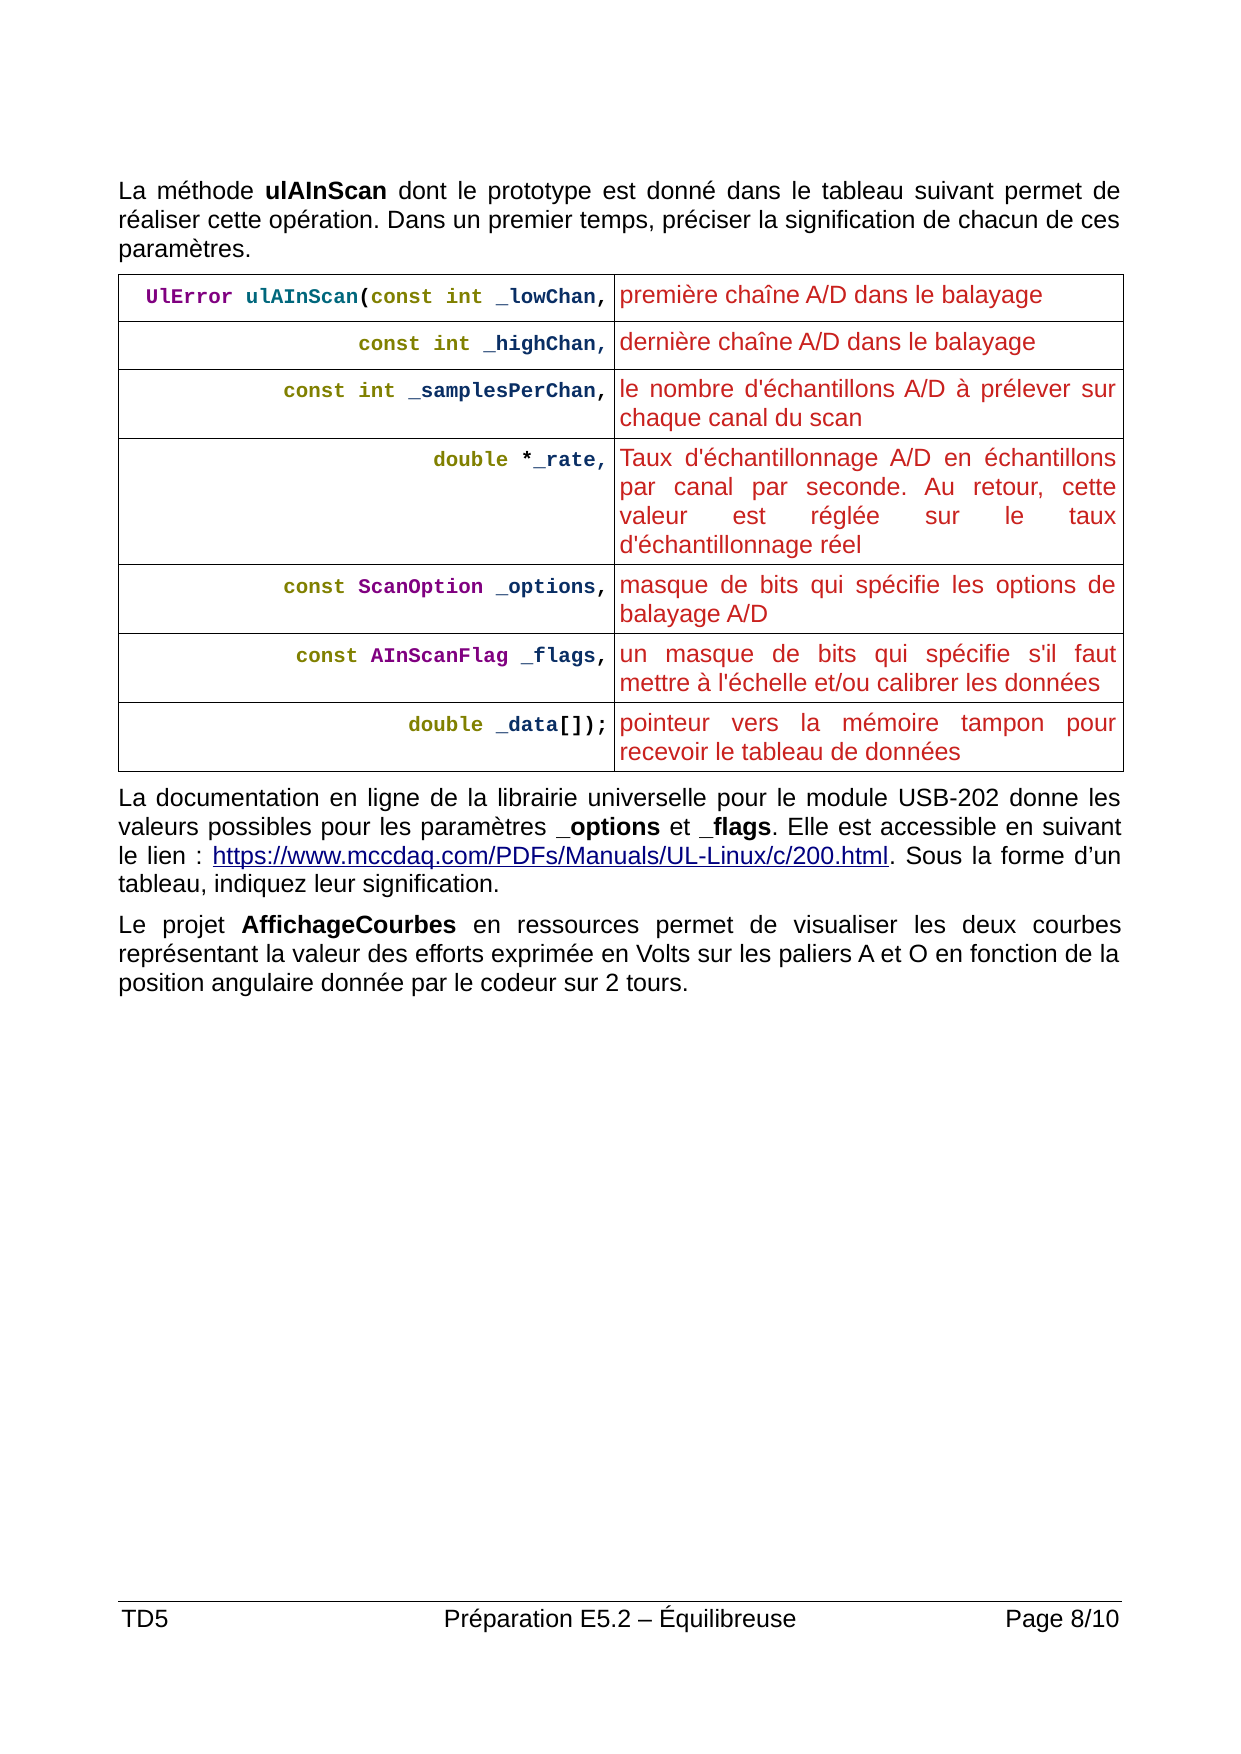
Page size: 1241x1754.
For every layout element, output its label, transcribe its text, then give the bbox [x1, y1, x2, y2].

table_cell const int _highChan, [119, 322, 614, 368]
table_cell dernière chaîne A/D dans le balayage [615, 322, 1123, 368]
text Le projet AffichageCourbes en ressources permet de visualiser les deux courbes représentant la valeur des efforts exprimée en Volts sur les paliers A et O en fonction de la position angulaire donnée par le codeur sur 2 tours. [118, 910, 1122, 996]
text La méthode ulAInScan dont le prototype est donné dans le tableau suivant permet de réaliser cette opération. Dans un premier temps, préciser la signification de chacun de ces paramètres. [118, 176, 1122, 263]
table_cell double *_rate, [119, 439, 614, 564]
table_header première chaîne A/D dans le balayage [615, 275, 1123, 321]
table_cell Taux d'échantillonnage A/D en échantillons par canal par seconde. Au retour, cette valeur est réglée sur le taux d'échantillonnage réel [615, 439, 1123, 564]
text La documentation en ligne de la librairie universelle pour le module USB-202 donne les valeurs possibles pour les paramètres _options et _flags. Elle est accessible en suivant le lien : https://www.mccdaq.com/PDFs/Manuals/UL-Linux/c/200.html. Sous la forme d’un tableau, indiquez leur signification. [118, 783, 1122, 898]
table_cell le nombre d'échantillons A/D à prélever sur chaque canal du scan [615, 370, 1123, 438]
table_cell double _data[]); [119, 703, 614, 771]
table_header UlError ulAInScan(const int _lowChan, [119, 275, 614, 321]
table_cell const AInScanFlag _flags, [119, 634, 614, 702]
table_cell pointeur vers la mémoire tampon pour recevoir le tableau de données [615, 703, 1123, 771]
table_cell un masque de bits qui spécifie s'il faut mettre à l'échelle et/ou calibrer les données [615, 634, 1123, 702]
table_cell masque de bits qui spécifie les options de balayage A/D [615, 565, 1123, 633]
table_cell const ScanOption _options, [119, 565, 614, 633]
table_cell const int _samplesPerChan, [119, 370, 614, 438]
